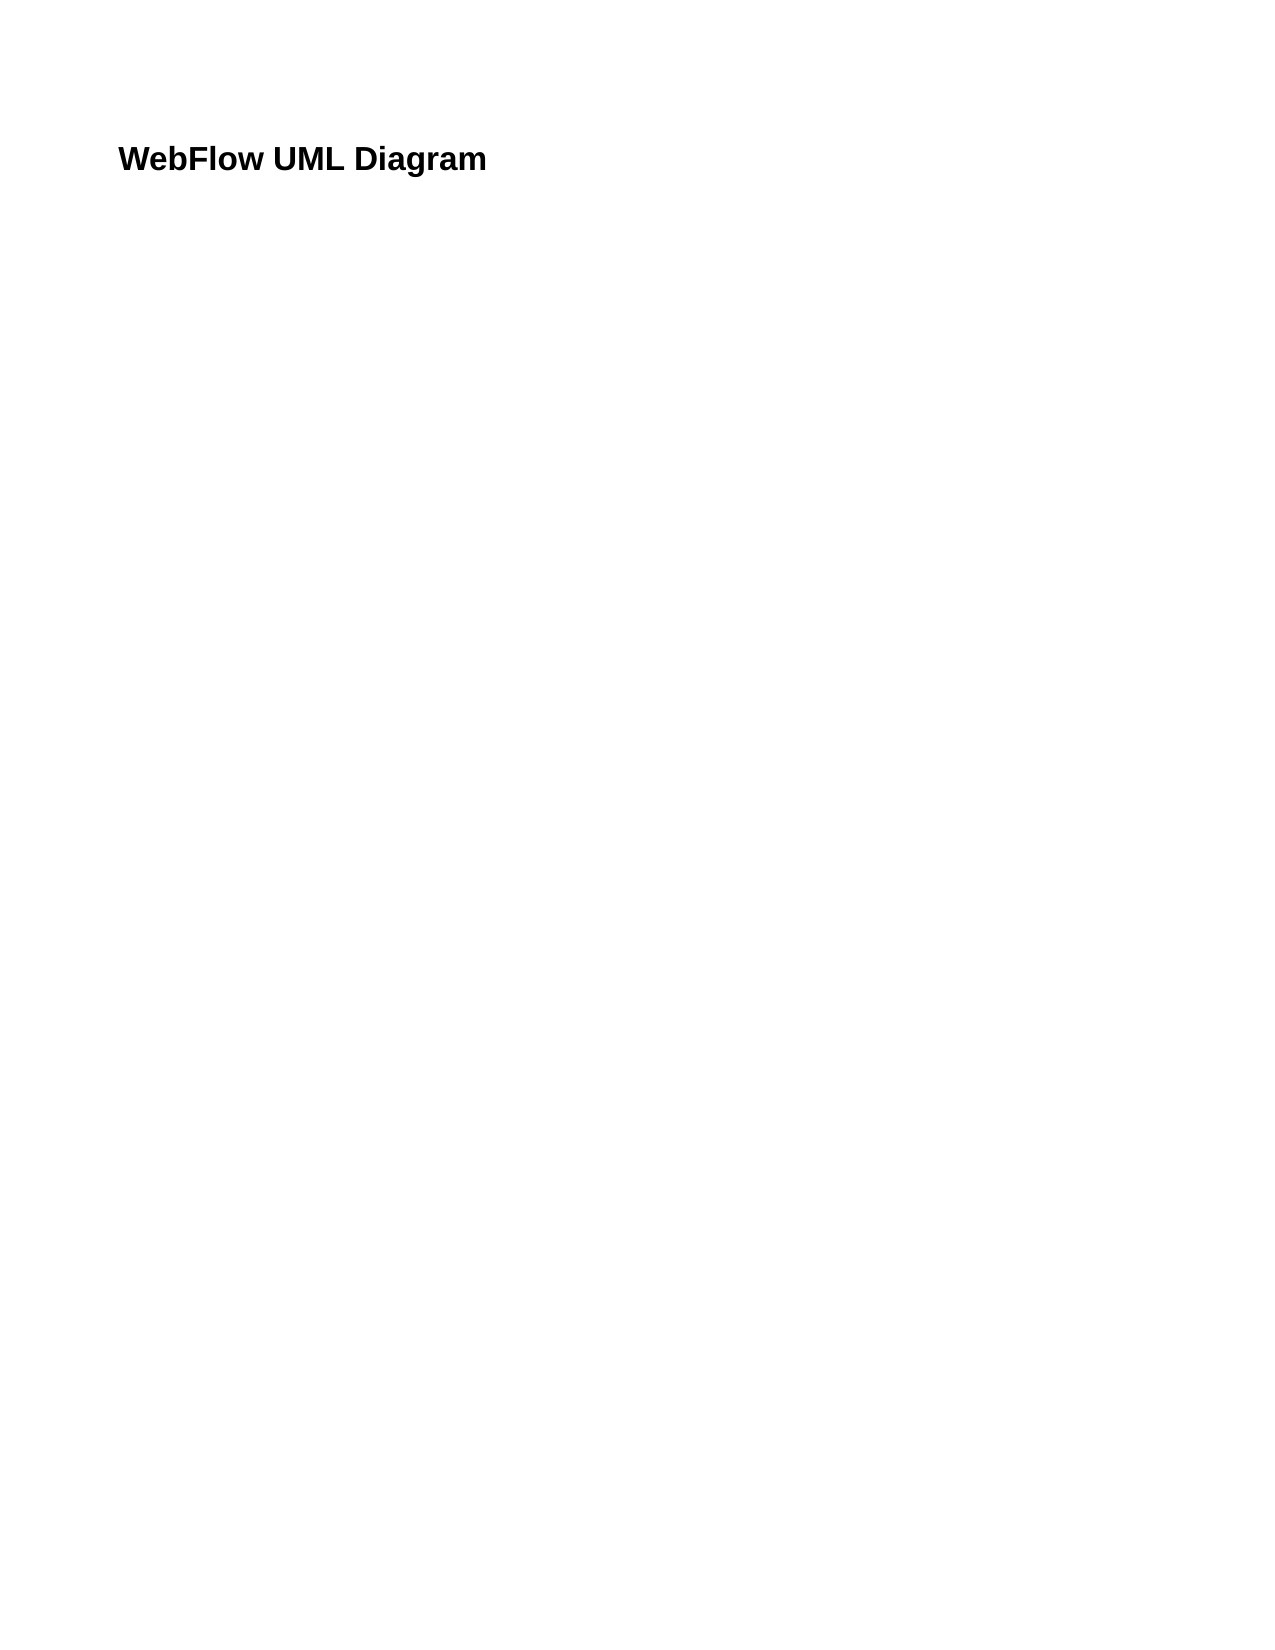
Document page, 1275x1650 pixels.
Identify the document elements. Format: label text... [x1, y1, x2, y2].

subtitle WebFlow UML Diagram [118, 139, 1157, 177]
